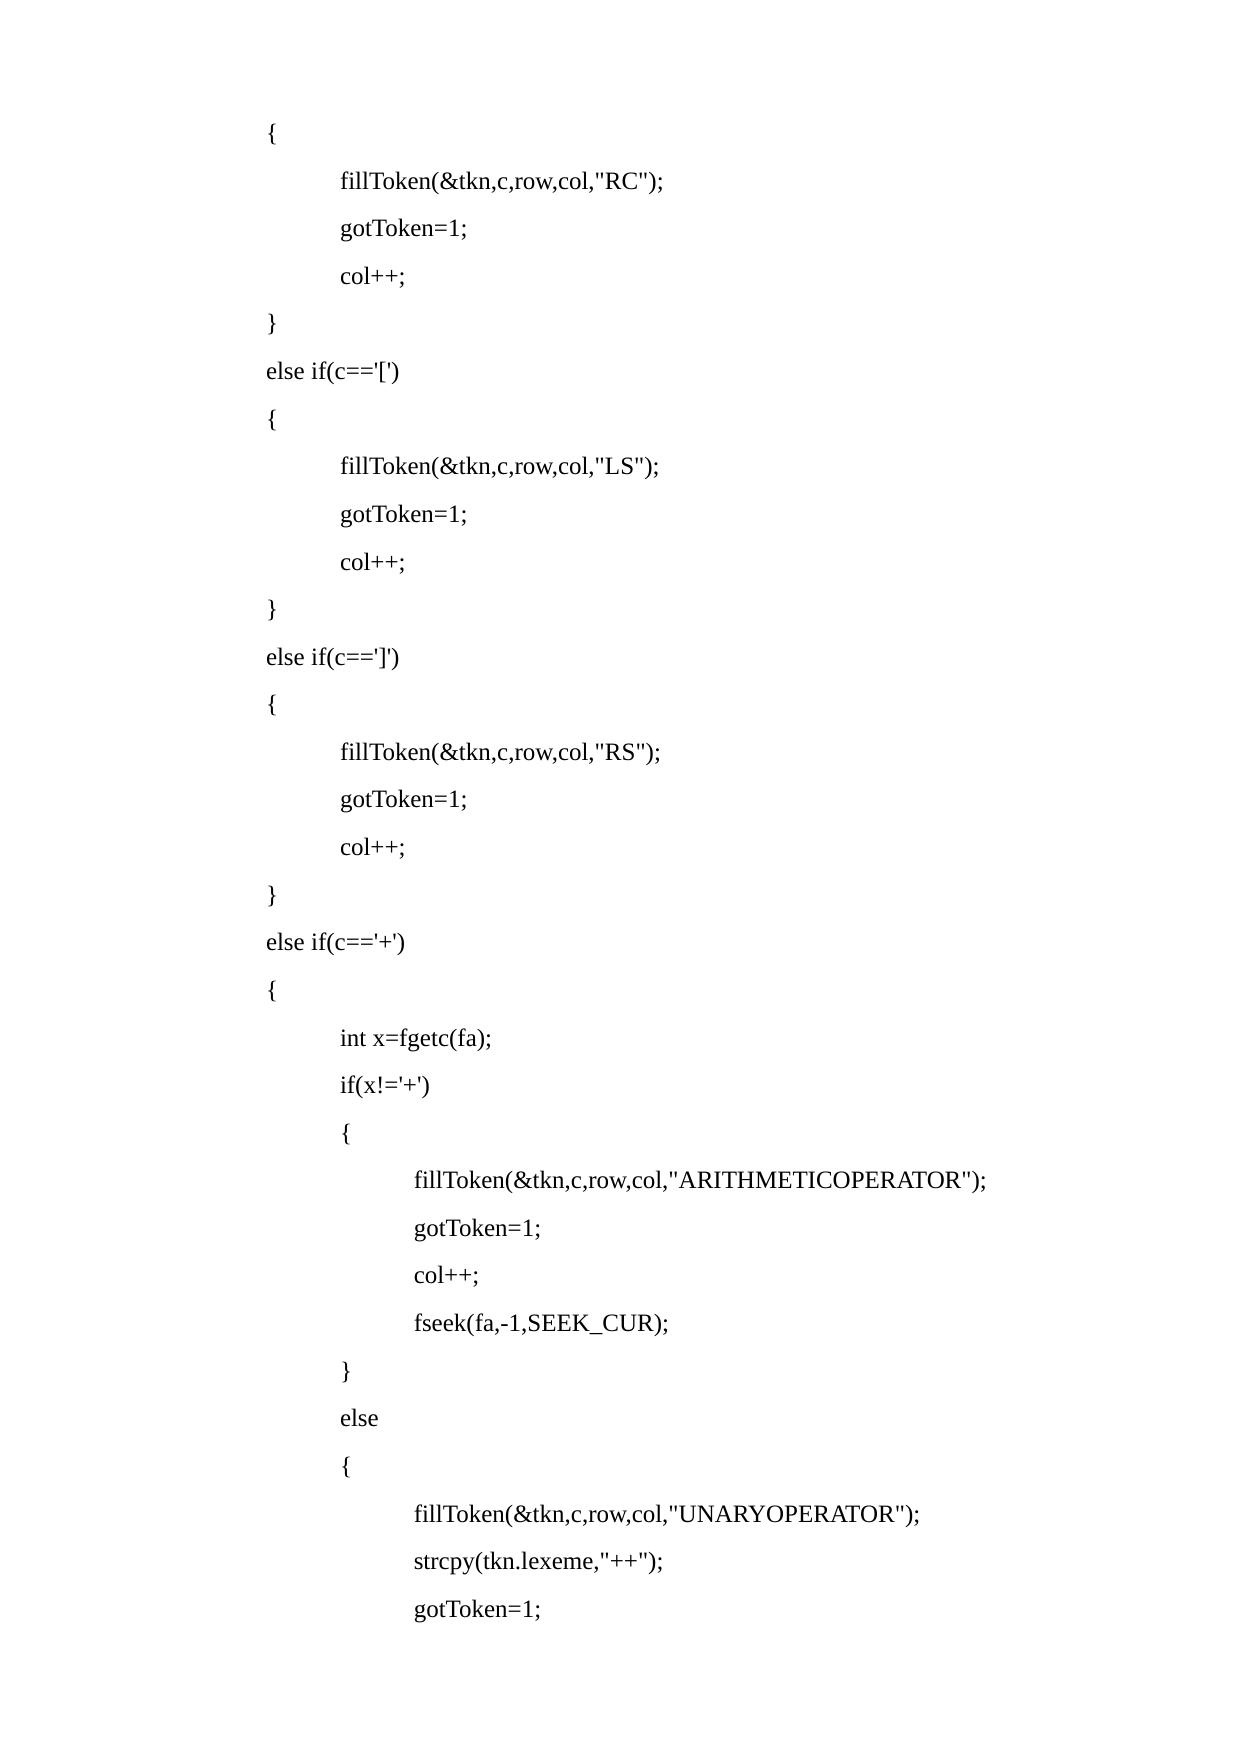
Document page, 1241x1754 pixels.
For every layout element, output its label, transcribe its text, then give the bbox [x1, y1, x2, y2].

text } [118, 594, 1122, 623]
text gotToken=1; [118, 1213, 1122, 1242]
text else if(c==']') [118, 642, 1122, 671]
text else if(c=='[') [118, 356, 1122, 385]
text col++; [118, 261, 1122, 290]
text fillToken(&tkn,c,row,col,"RC"); [118, 166, 1122, 194]
text fillToken(&tkn,c,row,col,"RS"); [118, 737, 1122, 766]
text int x=fgetc(fa); [118, 1023, 1122, 1051]
text { [118, 118, 1122, 147]
text fillToken(&tkn,c,row,col,"UNARYOPERATOR"); [118, 1499, 1122, 1527]
text fillToken(&tkn,c,row,col,"ARITHMETICOPERATOR"); [118, 1165, 1122, 1194]
text } [118, 1356, 1122, 1384]
text else [118, 1403, 1122, 1432]
text gotToken=1; [118, 499, 1122, 528]
text col++; [118, 1261, 1122, 1289]
text fseek(fa,-1,SEEK_CUR); [118, 1308, 1122, 1337]
text col++; [118, 547, 1122, 575]
text col++; [118, 832, 1122, 861]
text if(x!='+') [118, 1070, 1122, 1099]
text else if(c=='+') [118, 927, 1122, 956]
text gotToken=1; [118, 213, 1122, 242]
text { [118, 1451, 1122, 1480]
text } [118, 308, 1122, 337]
text fillToken(&tkn,c,row,col,"LS"); [118, 451, 1122, 480]
text } [118, 880, 1122, 908]
text gotToken=1; [118, 1594, 1122, 1623]
text { [118, 1118, 1122, 1147]
text { [118, 975, 1122, 1004]
text { [118, 689, 1122, 718]
text strcpy(tkn.lexeme,"++"); [118, 1546, 1122, 1575]
text { [118, 404, 1122, 432]
text gotToken=1; [118, 784, 1122, 813]
